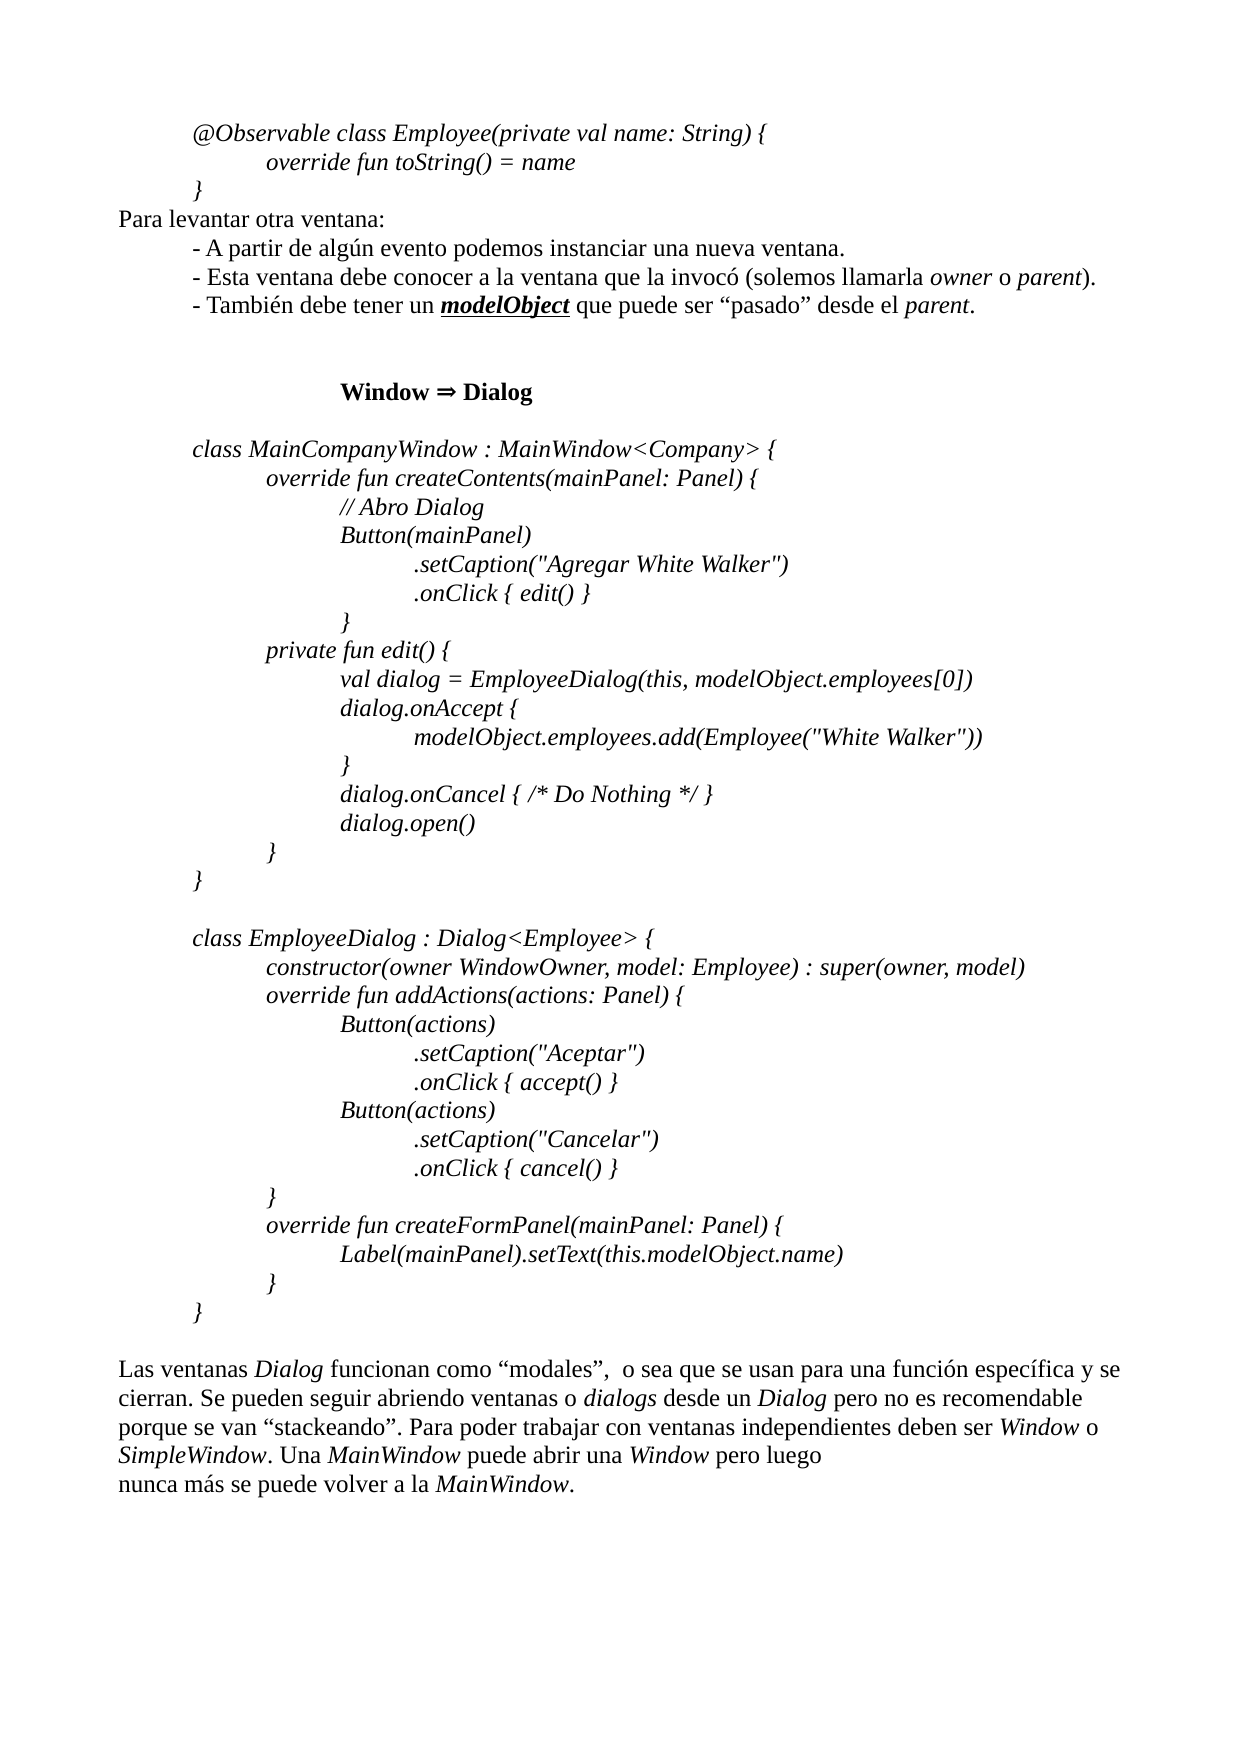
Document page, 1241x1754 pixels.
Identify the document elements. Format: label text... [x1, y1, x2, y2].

text class EmployeeDialog : Dialog<Employee> { [118, 923, 1122, 952]
text } [118, 1268, 1122, 1297]
text .onClick { accept() } [118, 1067, 1122, 1096]
text .onClick { edit() } [118, 578, 1122, 607]
text dialog.onCancel { /* Do Nothing */ } [118, 779, 1122, 808]
text dialog.onAccept { [118, 693, 1122, 722]
text Las ventanas Dialog funcionan como “modales”, o sea que se usan para una función específica y se [118, 1354, 1122, 1383]
text class MainCompanyWindow : MainWindow<Company> { [118, 434, 1122, 463]
text } [118, 1297, 1122, 1326]
text - También debe tener un modelObject que puede ser “pasado” desde el parent. [118, 291, 1122, 319]
text override fun createFormPanel(mainPanel: Panel) { [118, 1211, 1122, 1239]
text } [118, 837, 1122, 866]
text .setCaption("Agregar White Walker") [118, 549, 1122, 578]
text Button(mainPanel) [118, 521, 1122, 549]
text } [118, 176, 1122, 204]
text val dialog = EmployeeDialog(this, modelObject.employees[0]) [118, 664, 1122, 693]
text @Observable class Employee(private val name: String) { [118, 118, 1122, 147]
text - A partir de algún evento podemos instanciar una nueva ventana. [118, 233, 1122, 262]
text override fun createContents(mainPanel: Panel) { [118, 463, 1122, 492]
text private fun edit() { [118, 636, 1122, 664]
text } [118, 1182, 1122, 1211]
text override fun toString() = name [118, 147, 1122, 176]
text Button(actions) [118, 1096, 1122, 1124]
text .setCaption("Cancelar") [118, 1124, 1122, 1153]
text .setCaption("Aceptar") [118, 1038, 1122, 1067]
text } [118, 607, 1122, 636]
text nunca más se puede volver a la MainWindow. [118, 1469, 1122, 1498]
text Label(mainPanel).setText(this.modelObject.name) [118, 1239, 1122, 1268]
text Para levantar otra ventana: [118, 204, 1122, 233]
text Button(actions) [118, 1009, 1122, 1038]
text Window ⇒ Dialog [118, 377, 1122, 406]
text .onClick { cancel() } [118, 1153, 1122, 1182]
text } [118, 751, 1122, 779]
text dialog.open() [118, 808, 1122, 837]
text // Abro Dialog [118, 492, 1122, 521]
text constructor(owner WindowOwner, model: Employee) : super(owner, model) [118, 952, 1122, 981]
text modelObject.employees.add(Employee("White Walker")) [118, 722, 1122, 751]
text override fun addActions(actions: Panel) { [118, 981, 1122, 1009]
text - Esta ventana debe conocer a la ventana que la invocó (solemos llamarla owner o parent). [118, 262, 1122, 291]
text } [118, 866, 1122, 894]
text cierran. Se pueden seguir abriendo ventanas o dialogs desde un Dialog pero no es recomendable porque se van “stackeando”. Para poder trabajar con ventanas independientes deben ser Window o SimpleWindow. Una MainWindow puede abrir una Window pero luego [118, 1383, 1122, 1469]
